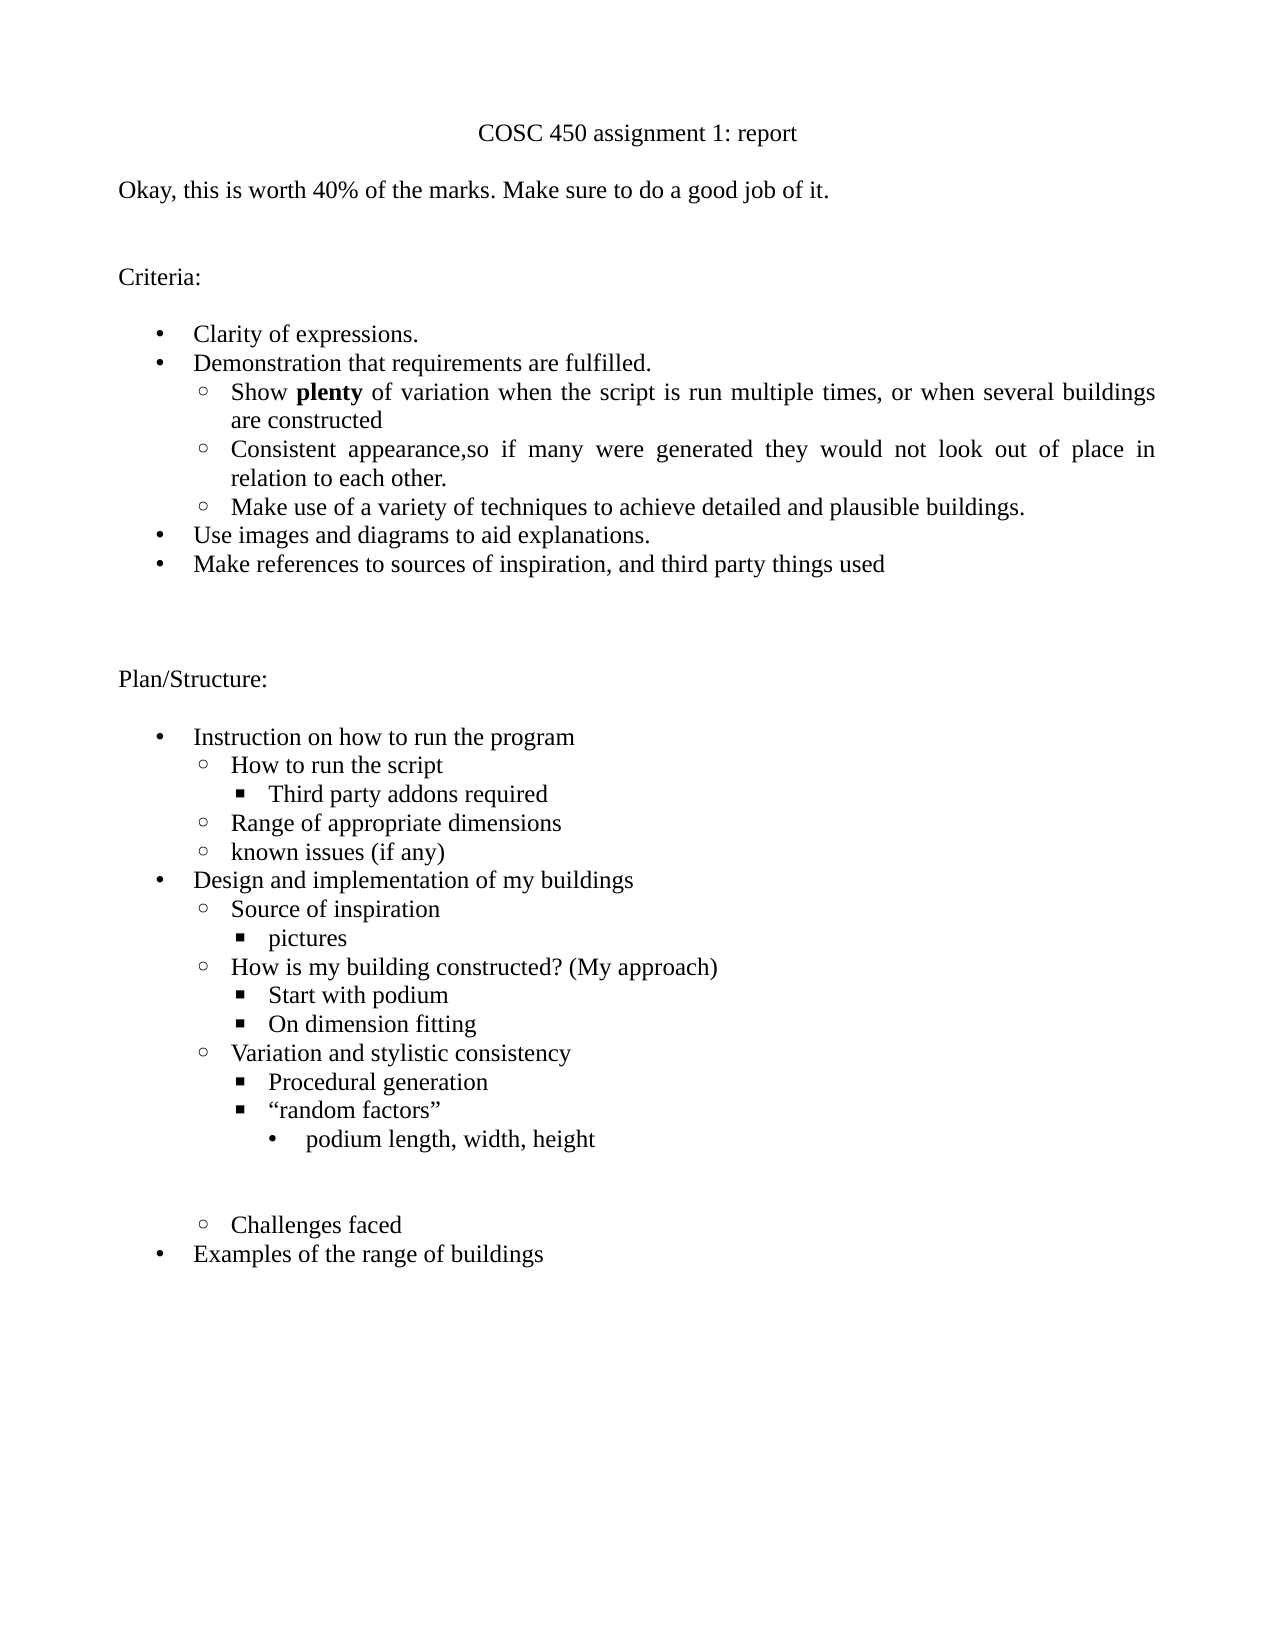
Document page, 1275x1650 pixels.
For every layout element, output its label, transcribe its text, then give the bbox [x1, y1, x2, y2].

list How is my building constructed? (My approach) [193, 952, 1157, 981]
list Use images and diagrams to aid explanations. [156, 521, 1157, 549]
list “random factors” [231, 1096, 1157, 1124]
text Okay, this is worth 40% of the marks. Make sure to do a good job of it. [118, 176, 1157, 204]
list Variation and stylistic consistency [193, 1038, 1157, 1067]
list How to run the script [193, 751, 1157, 779]
list podium length, width, height [268, 1124, 1157, 1153]
text Criteria: [118, 262, 1157, 291]
text COSC 450 assignment 1: report [118, 118, 1157, 147]
list Make use of a variety of techniques to achieve detailed and plausible buildings. [193, 492, 1157, 521]
list Start with podium [231, 981, 1157, 1009]
list Demonstration that requirements are fulfilled. [156, 348, 1157, 377]
list Show plenty of variation when the script is run multiple times, or when several buildings are constructed [193, 377, 1157, 434]
list Clarity of expressions. [156, 319, 1157, 348]
list Make references to sources of inspiration, and third party things used [156, 549, 1157, 578]
list Procedural generation [231, 1067, 1157, 1096]
list pictures [231, 923, 1157, 952]
list known issues (if any) [193, 837, 1157, 866]
list On dimension fitting [231, 1009, 1157, 1038]
list Challenges faced [193, 1211, 1157, 1239]
list Third party addons required [231, 779, 1157, 808]
list Consistent appearance,so if many were generated they would not look out of place in relation to each other. [193, 434, 1157, 492]
list Source of inspiration [193, 894, 1157, 923]
list Instruction on how to run the program [156, 722, 1157, 751]
list Design and implementation of my buildings [156, 866, 1157, 894]
text Plan/Structure: [118, 664, 1157, 693]
list Examples of the range of buildings [156, 1239, 1157, 1268]
list Range of appropriate dimensions [193, 808, 1157, 837]
